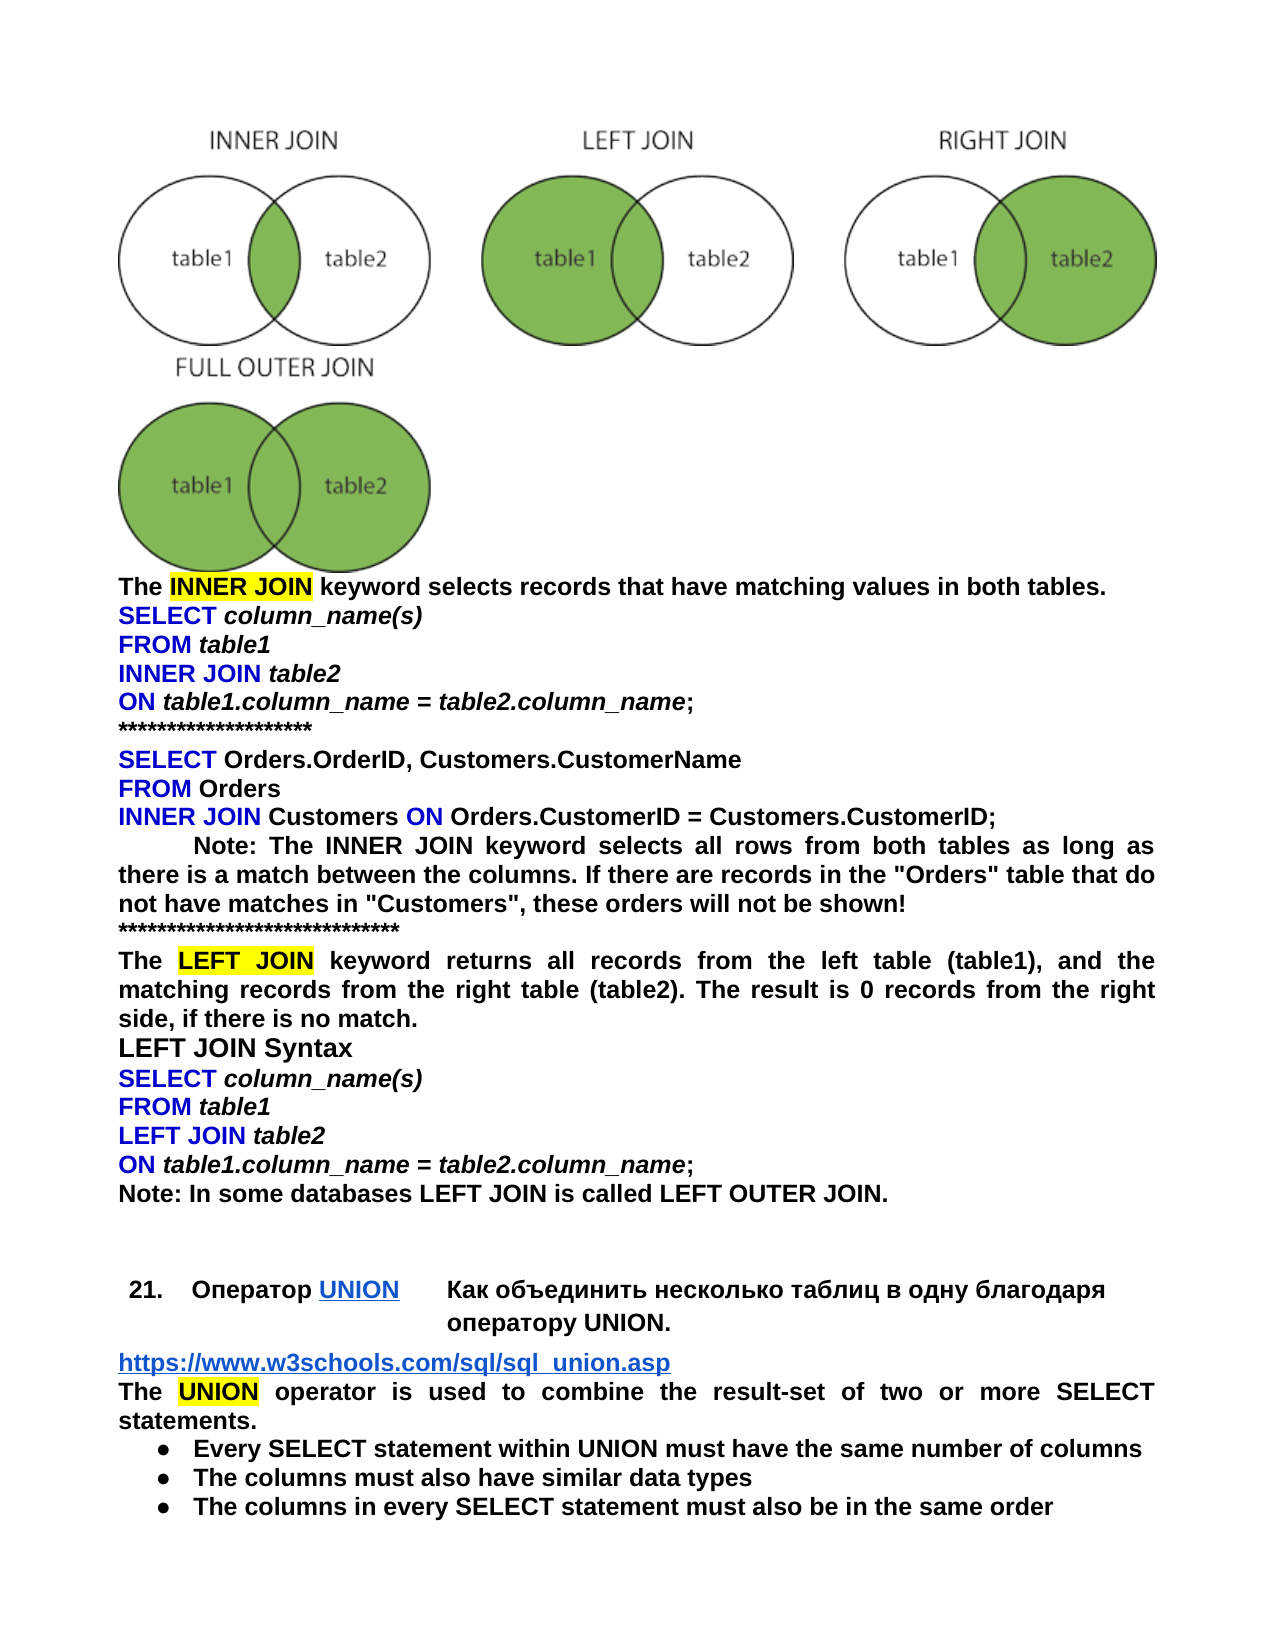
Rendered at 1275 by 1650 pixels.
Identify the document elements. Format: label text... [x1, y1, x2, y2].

text ***************************** [118, 917, 1157, 946]
picture [481, 118, 794, 346]
subtitle LEFT JOIN Syntax [118, 1032, 1157, 1063]
text SELECT Orders.OrderID, Customers.CustomerName [118, 745, 1157, 773]
picture [118, 118, 431, 573]
picture [844, 118, 1157, 346]
text Note: In some databases LEFT JOIN is called LEFT OUTER JOIN. [118, 1178, 1157, 1207]
text https://www.w3schools.com/sql/sql_union.asp [118, 1348, 1157, 1377]
text FROM table1 [118, 630, 1157, 658]
table_header Оператор UNION [181, 1265, 436, 1348]
text SELECT column_name(s) [118, 1063, 1157, 1092]
text INNER JOIN table2 [118, 658, 1157, 687]
list The columns in every SELECT statement must also be in the same order [156, 1492, 1157, 1521]
text LEFT JOIN table2 [118, 1121, 1157, 1150]
text INNER JOIN Customers ON Orders.CustomerID = Customers.CustomerID; [118, 802, 1157, 831]
text ON table1.column_name = table2.column_name; [118, 1150, 1157, 1178]
text The INNER JOIN keyword selects records that have matching values in both tables. [118, 572, 1157, 601]
text The LEFT JOIN keyword returns all records from the left table (table1), and the matching records from the right table (table2). The result is 0 records from the right side, if there is no match. [118, 946, 1157, 1032]
text The UNION operator is used to combine the result-set of two or more SELECT statements. [118, 1377, 1157, 1434]
text ON table1.column_name = table2.column_name; [118, 687, 1157, 716]
text ******************** [118, 716, 1157, 745]
table_header Как объединить несколько таблиц в одну благодаря оператору UNION. [436, 1265, 1120, 1348]
list Every SELECT statement within UNION must have the same number of columns [156, 1434, 1157, 1463]
table_header 21. [118, 1265, 181, 1348]
list The columns must also have similar data types [156, 1463, 1157, 1492]
text SELECT column_name(s) [118, 601, 1157, 630]
text FROM Orders [118, 773, 1157, 802]
text FROM table1 [118, 1092, 1157, 1121]
text Note: The INNER JOIN keyword selects all rows from both tables as long as there is a match between the columns. If there are records in the "Orders" table that do not have matches in "Customers", these orders will not be shown! [118, 831, 1157, 917]
